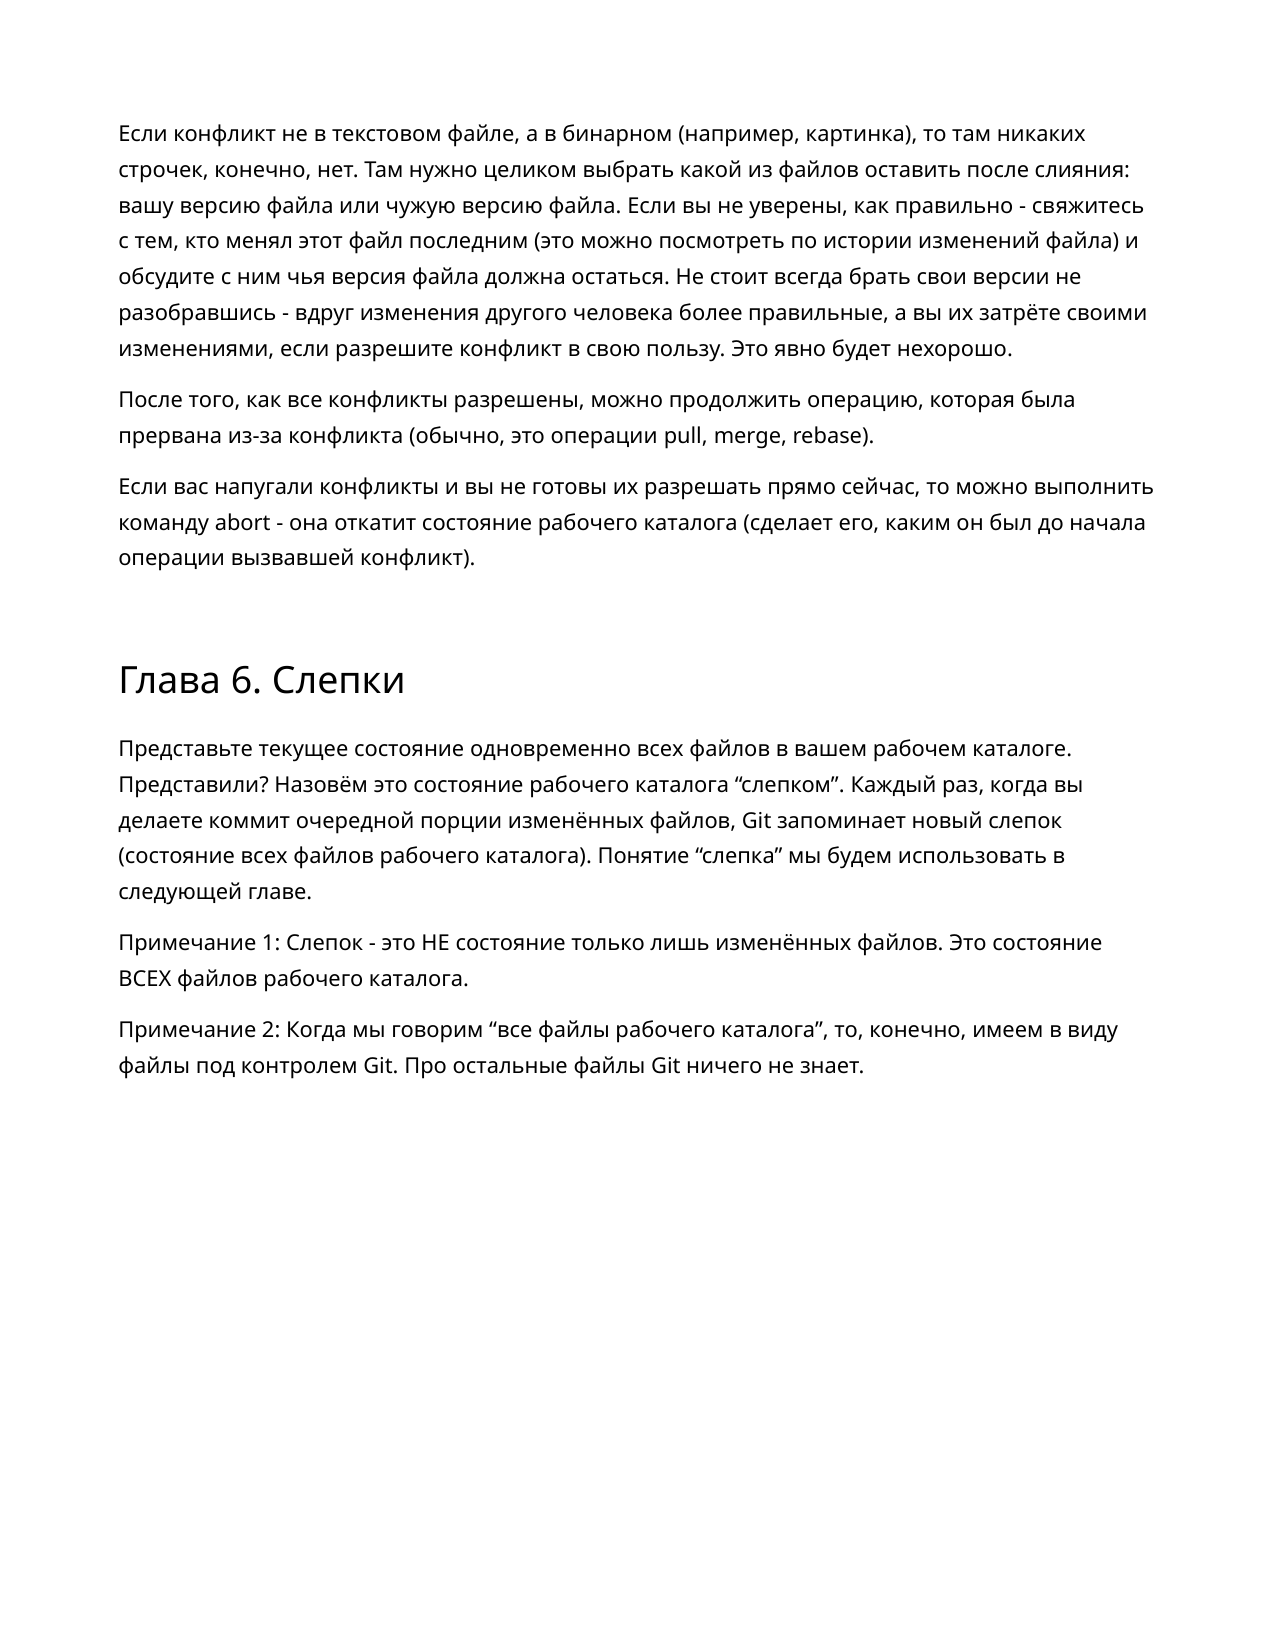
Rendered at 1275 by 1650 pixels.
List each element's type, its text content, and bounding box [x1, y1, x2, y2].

text Представьте текущее состояние одновременно всех файлов в вашем рабочем каталоге. Представили? Назовём это состояние рабочего каталога “слепком”. Каждый раз, когда вы делаете коммит очередной порции изменённых файлов, Git запоминает новый слепок (состояние всех файлов рабочего каталога). Понятие “слепка” мы будем использовать в следующей главе. [118, 733, 1157, 906]
text Примечание 2: Когда мы говорим “все файлы рабочего каталога”, то, конечно, имеем в виду файлы под контролем Git. Про остальные файлы Git ничего не знает. [118, 1014, 1157, 1080]
text Если конфликт не в текстовом файле, а в бинарном (например, картинка), то там никаких строчек, конечно, нет. Там нужно целиком выбрать какой из файлов оставить после слияния: вашу версию файла или чужую версию файла. Если вы не уверены, как правильно - свяжитесь с тем, кто менял этот файл последним (это можно посмотреть по истории изменений файла) и обсудите с ним чья версия файла должна остаться. Не стоит всегда брать свои версии не разобравшись - вдруг изменения другого человека более правильные, а вы их затрёте своими изменениями, если разрешите конфликт в свою пользу. Это явно будет нехорошо. [118, 118, 1157, 362]
subtitle Глава 6. Слепки [118, 654, 1157, 705]
text Примечание 1: Слепок - это НЕ состояние только лишь изменённых файлов. Это состояние ВСЕХ файлов рабочего каталога. [118, 927, 1157, 993]
text После того, как все конфликты разрешены, можно продолжить операцию, которая была прервана из-за конфликта (обычно, это операции pull, merge, rebase). [118, 384, 1157, 449]
text Если вас напугали конфликты и вы не готовы их разрешать прямо сейчас, то можно выполнить команду abort - она откатит состояние рабочего каталога (сделает его, каким он был до начала операции вызвавшей конфликт). [118, 471, 1157, 572]
